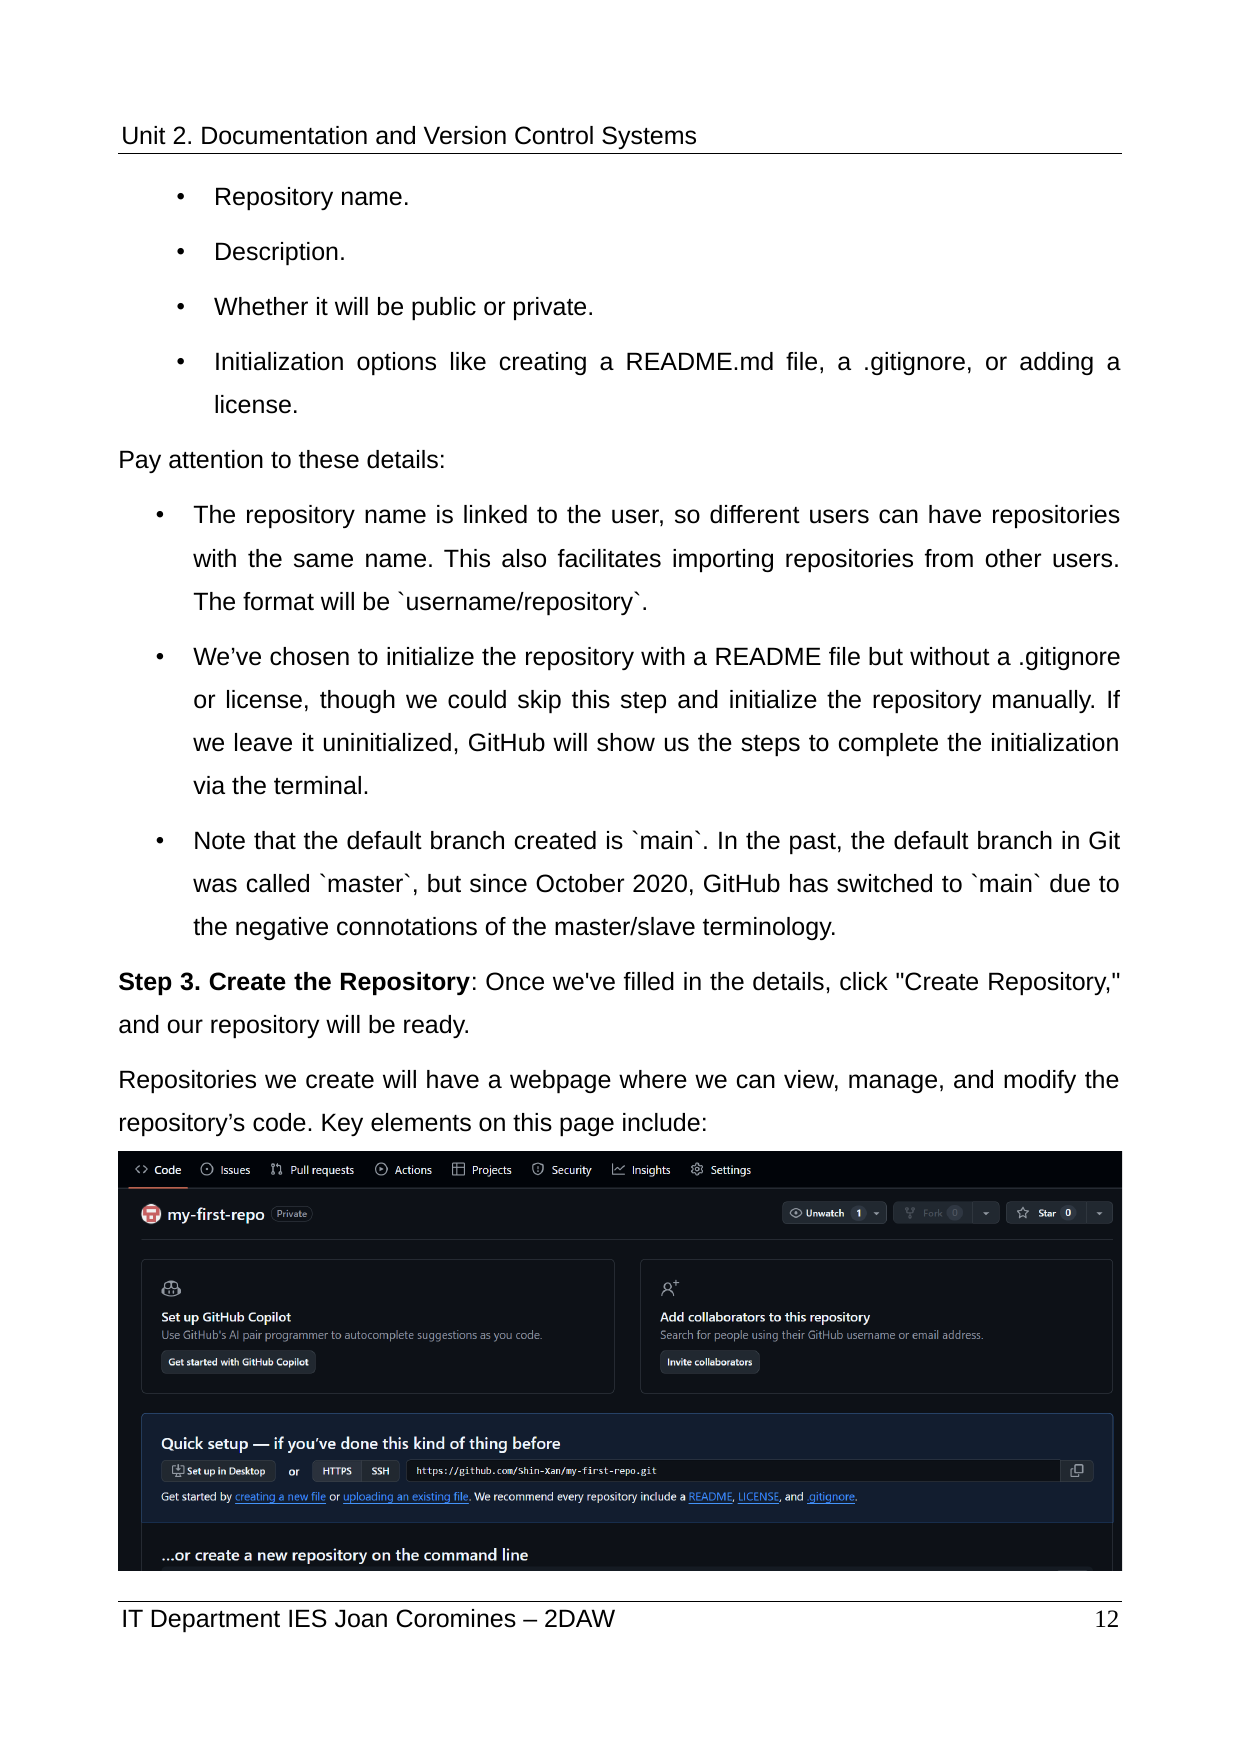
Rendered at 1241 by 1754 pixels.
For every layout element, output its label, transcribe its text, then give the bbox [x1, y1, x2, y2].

text Step 3. Create the Repository: Once we've filled in the details, click "Create Repository," and our repository will be ready. [118, 967, 1122, 1039]
list We’ve chosen to initialize the repository with a README file but without a .gitignore or license, though we could skip this step and initialize the repository manually. If we leave it uninitialized, GitHub will show us the steps to complete the initialization via the terminal. [156, 642, 1122, 800]
picture [118, 1151, 1123, 1571]
list Repository name. [176, 182, 1122, 211]
list Whether it will be public or private. [176, 292, 1122, 321]
text Repositories we create will have a webpage where we can view, manage, and modify the repository’s code. Key elements on this page include: [118, 1065, 1122, 1137]
list Note that the default branch created is `main`. In the past, the default branch in Git was called `master`, but since October 2020, GitHub has switched to `main` due to the negative connotations of the master/slave terminology. [156, 826, 1122, 941]
list Description. [176, 237, 1122, 266]
list The repository name is linked to the user, so different users can have repositories with the same name. This also facilitates importing repositories from other users. The format will be `username/repository`. [156, 500, 1122, 615]
text Pay attention to these details: [118, 445, 1122, 474]
list Initialization options like creating a README.md file, a .gitignore, or adding a license. [176, 347, 1122, 419]
